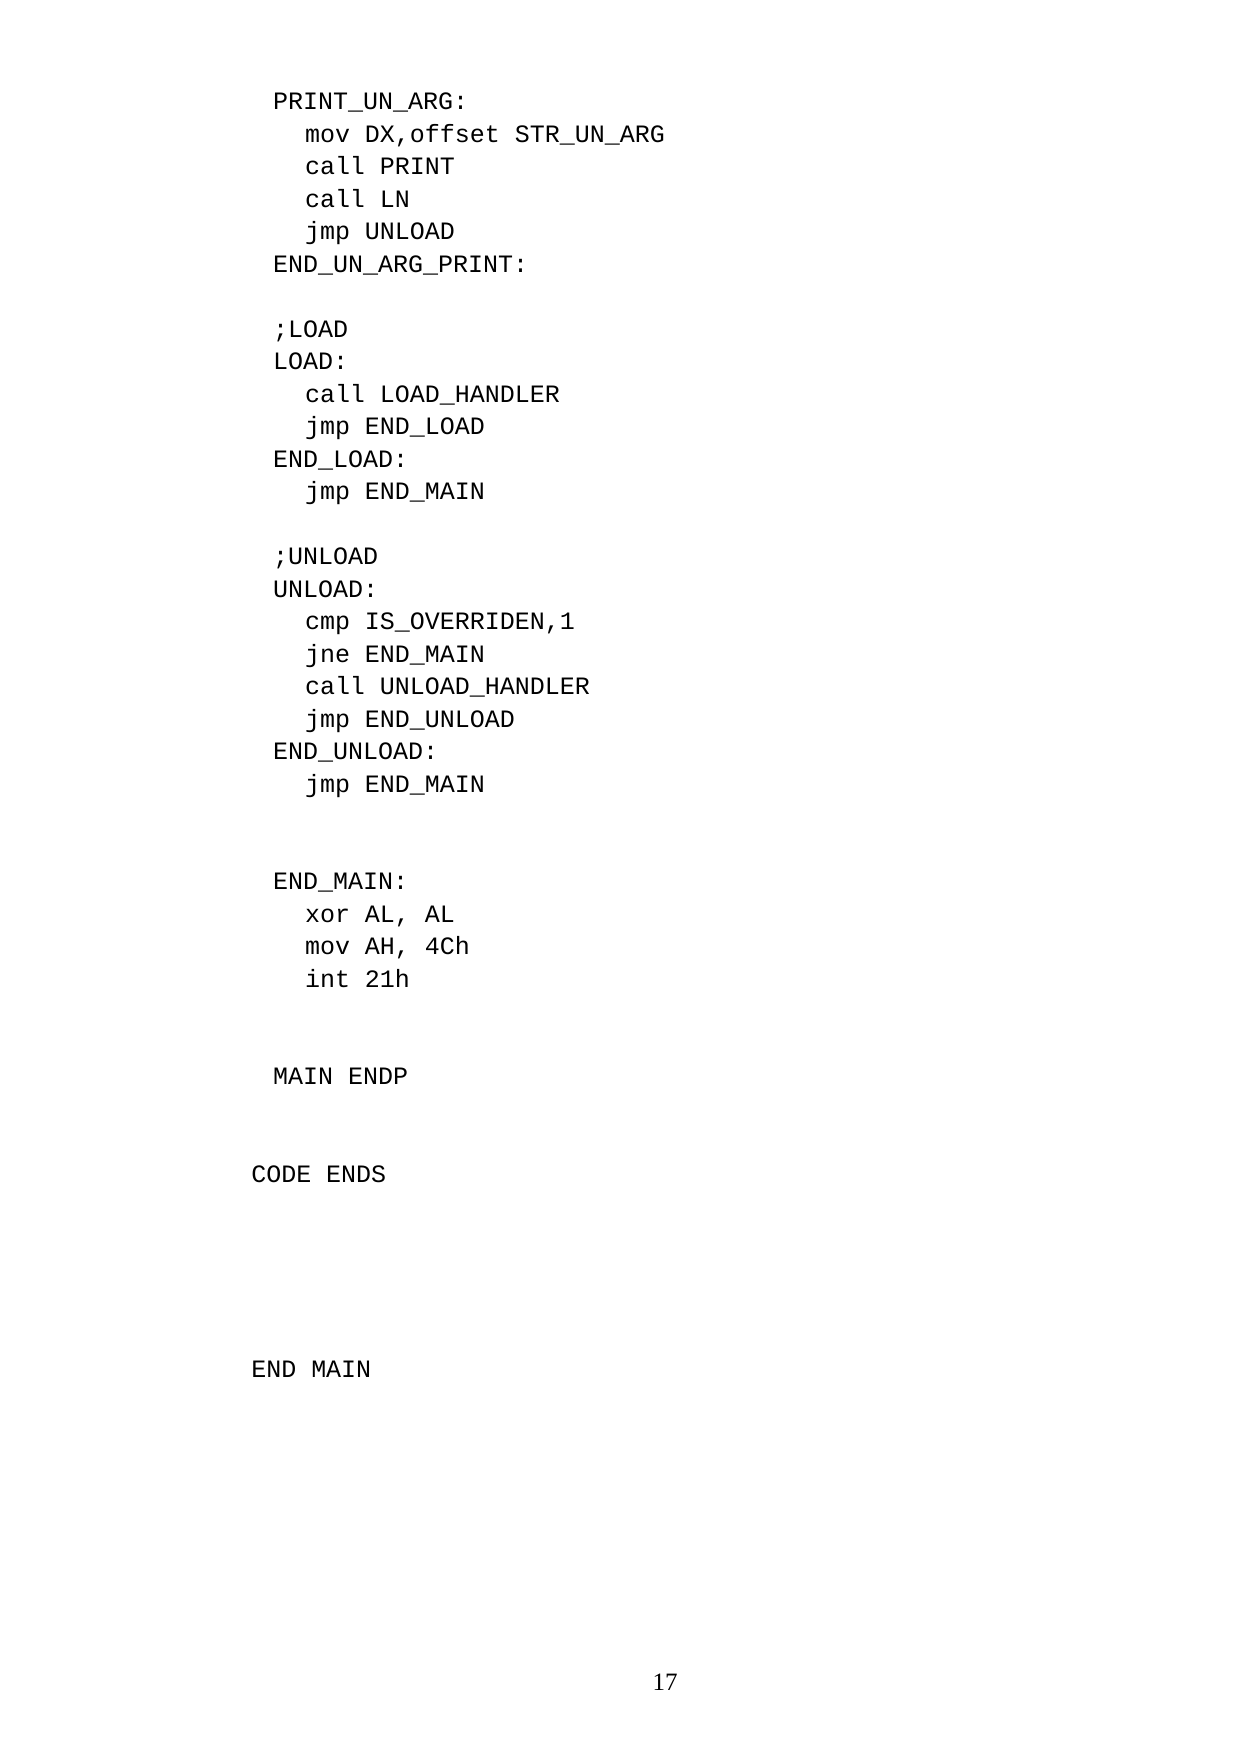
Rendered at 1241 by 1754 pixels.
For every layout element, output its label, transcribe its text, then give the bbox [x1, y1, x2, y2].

text MAIN ENDP [177, 1064, 1152, 1092]
text END_UNLOAD: [177, 739, 1152, 767]
text int 21h [177, 966, 1152, 994]
text jmp END_MAIN [177, 479, 1152, 507]
text jne END_MAIN [177, 641, 1152, 669]
text END_MAIN: [177, 869, 1152, 897]
text CODE ENDS [177, 1161, 1152, 1189]
text ;UNLOAD [177, 544, 1152, 572]
text jmp END_LOAD [177, 414, 1152, 442]
text END_UN_ARG_PRINT: [177, 251, 1152, 279]
text END_LOAD: [177, 446, 1152, 474]
text jmp UNLOAD [177, 219, 1152, 247]
text xor AL, AL [177, 901, 1152, 929]
text mov DX,offset STR_UN_ARG [177, 121, 1152, 149]
text jmp END_UNLOAD [177, 706, 1152, 734]
text call UNLOAD_HANDLER [177, 674, 1152, 702]
text LOAD: [177, 349, 1152, 377]
text ;LOAD [177, 316, 1152, 344]
text PRINT_UN_ARG: [177, 89, 1152, 117]
text call LN [177, 186, 1152, 214]
text jmp END_MAIN [177, 771, 1152, 799]
text cmp IS_OVERRIDEN,1 [177, 609, 1152, 637]
text mov AH, 4Ch [177, 934, 1152, 962]
text call LOAD_HANDLER [177, 381, 1152, 409]
text END MAIN [177, 1356, 1152, 1384]
text call PRINT [177, 154, 1152, 182]
text UNLOAD: [177, 576, 1152, 604]
